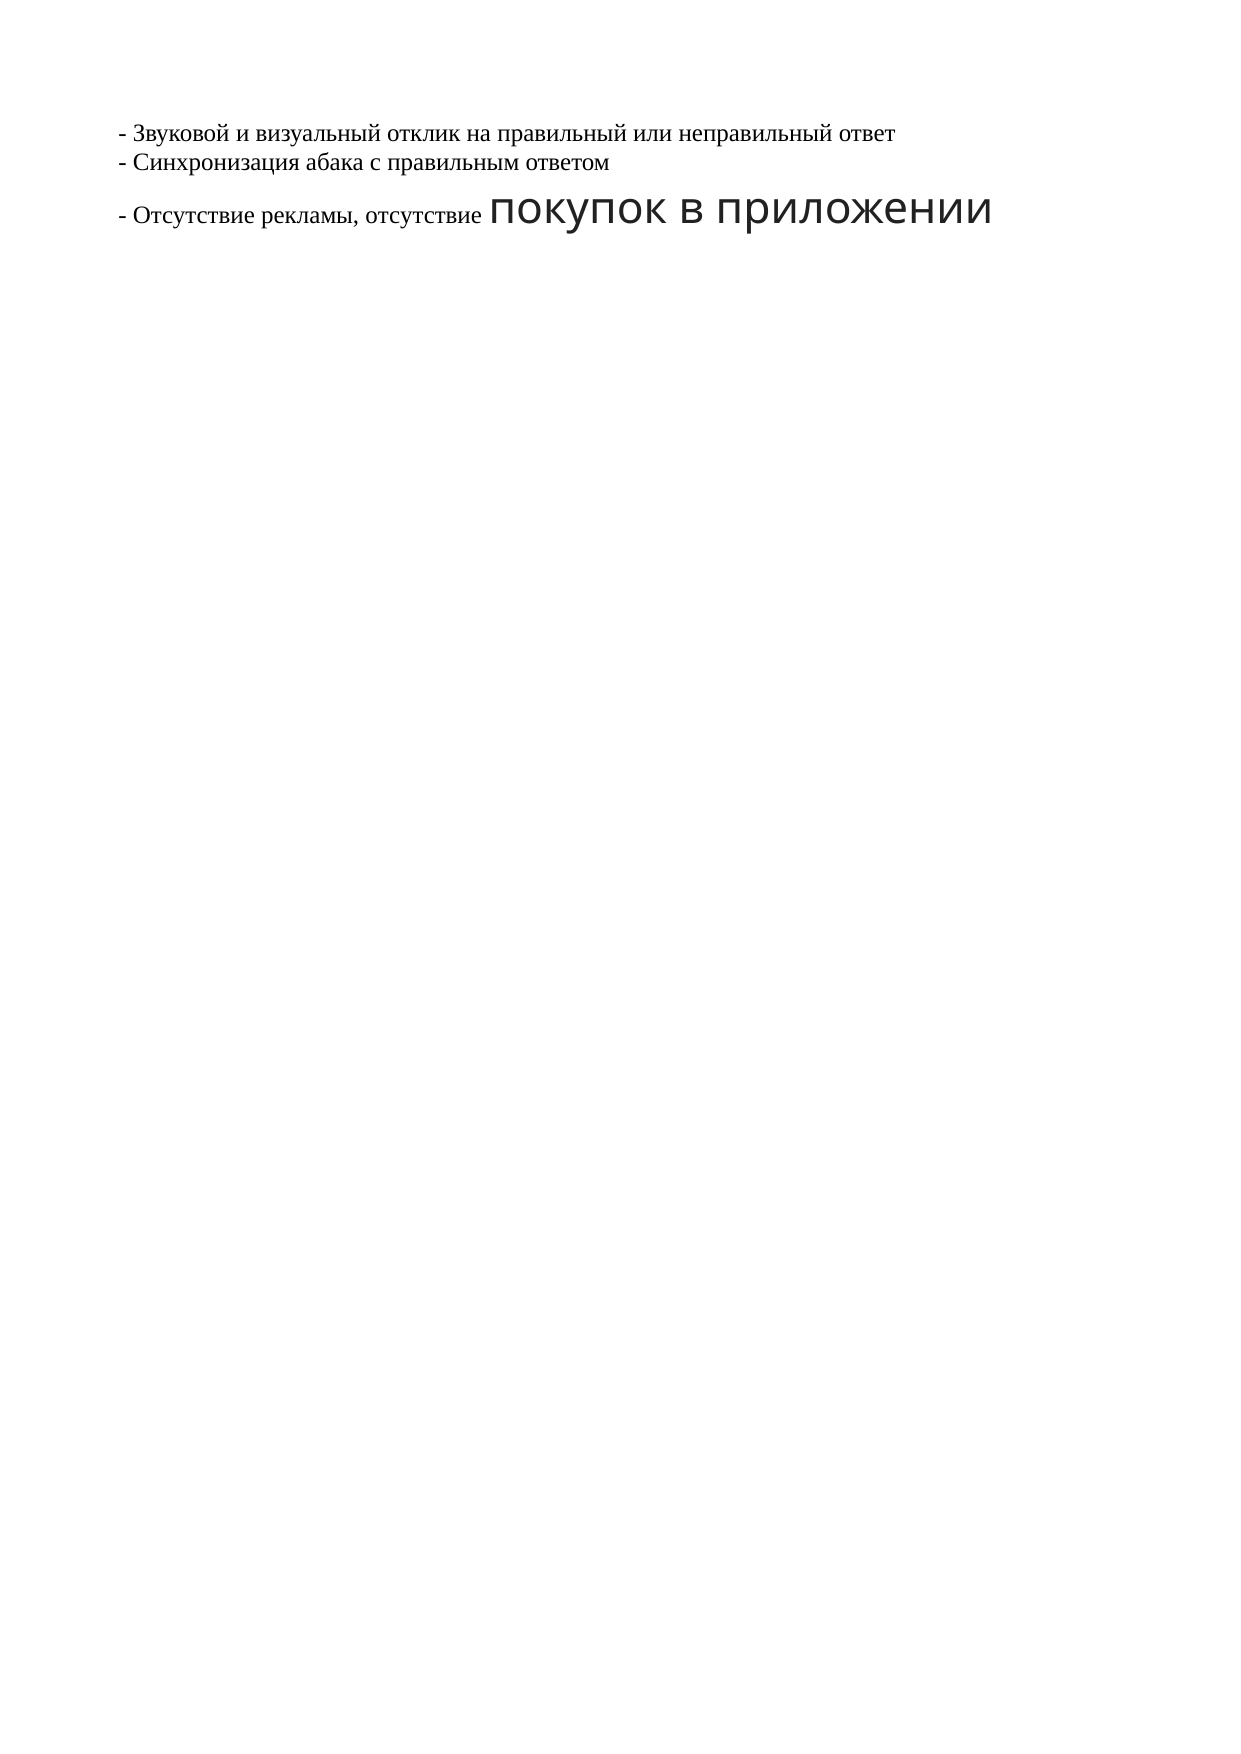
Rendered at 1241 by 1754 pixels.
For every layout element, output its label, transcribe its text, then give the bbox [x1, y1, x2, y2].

text - Звуковой и визуальный отклик на правильный или неправильный ответ [118, 118, 1122, 147]
text - Синхронизация абака с правильным ответом [118, 147, 1122, 176]
text - Отсутствие рекламы, oтсутствие покупок в приложении [118, 176, 1122, 236]
